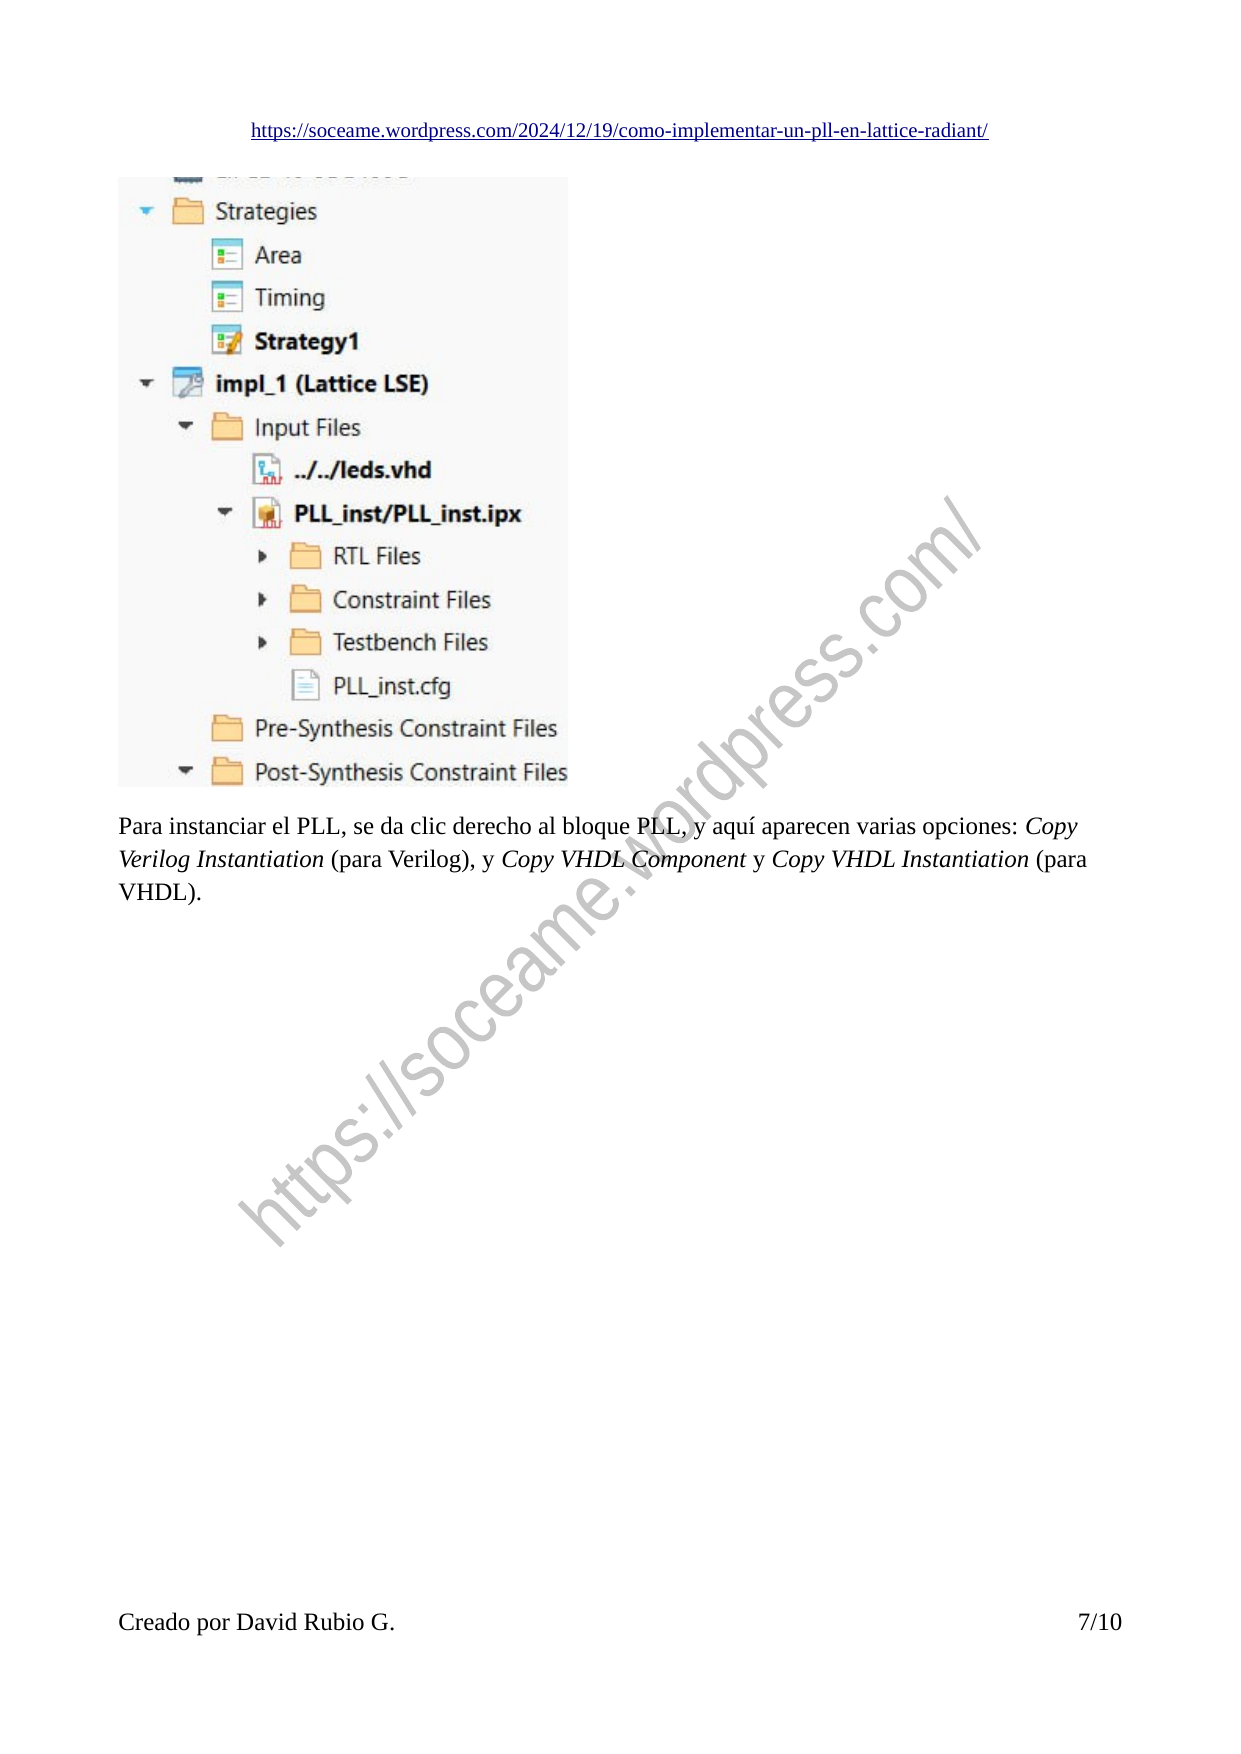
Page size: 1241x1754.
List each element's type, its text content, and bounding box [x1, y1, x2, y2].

text Para instanciar el PLL, se da clic derecho al bloque PLL, y aquí aparecen varias opciones: Copy Verilog Instantiation (para Verilog), y Copy VHDL Component y Copy VHDL Instantiation (para VHDL). [118, 811, 1122, 906]
picture [118, 177, 569, 787]
